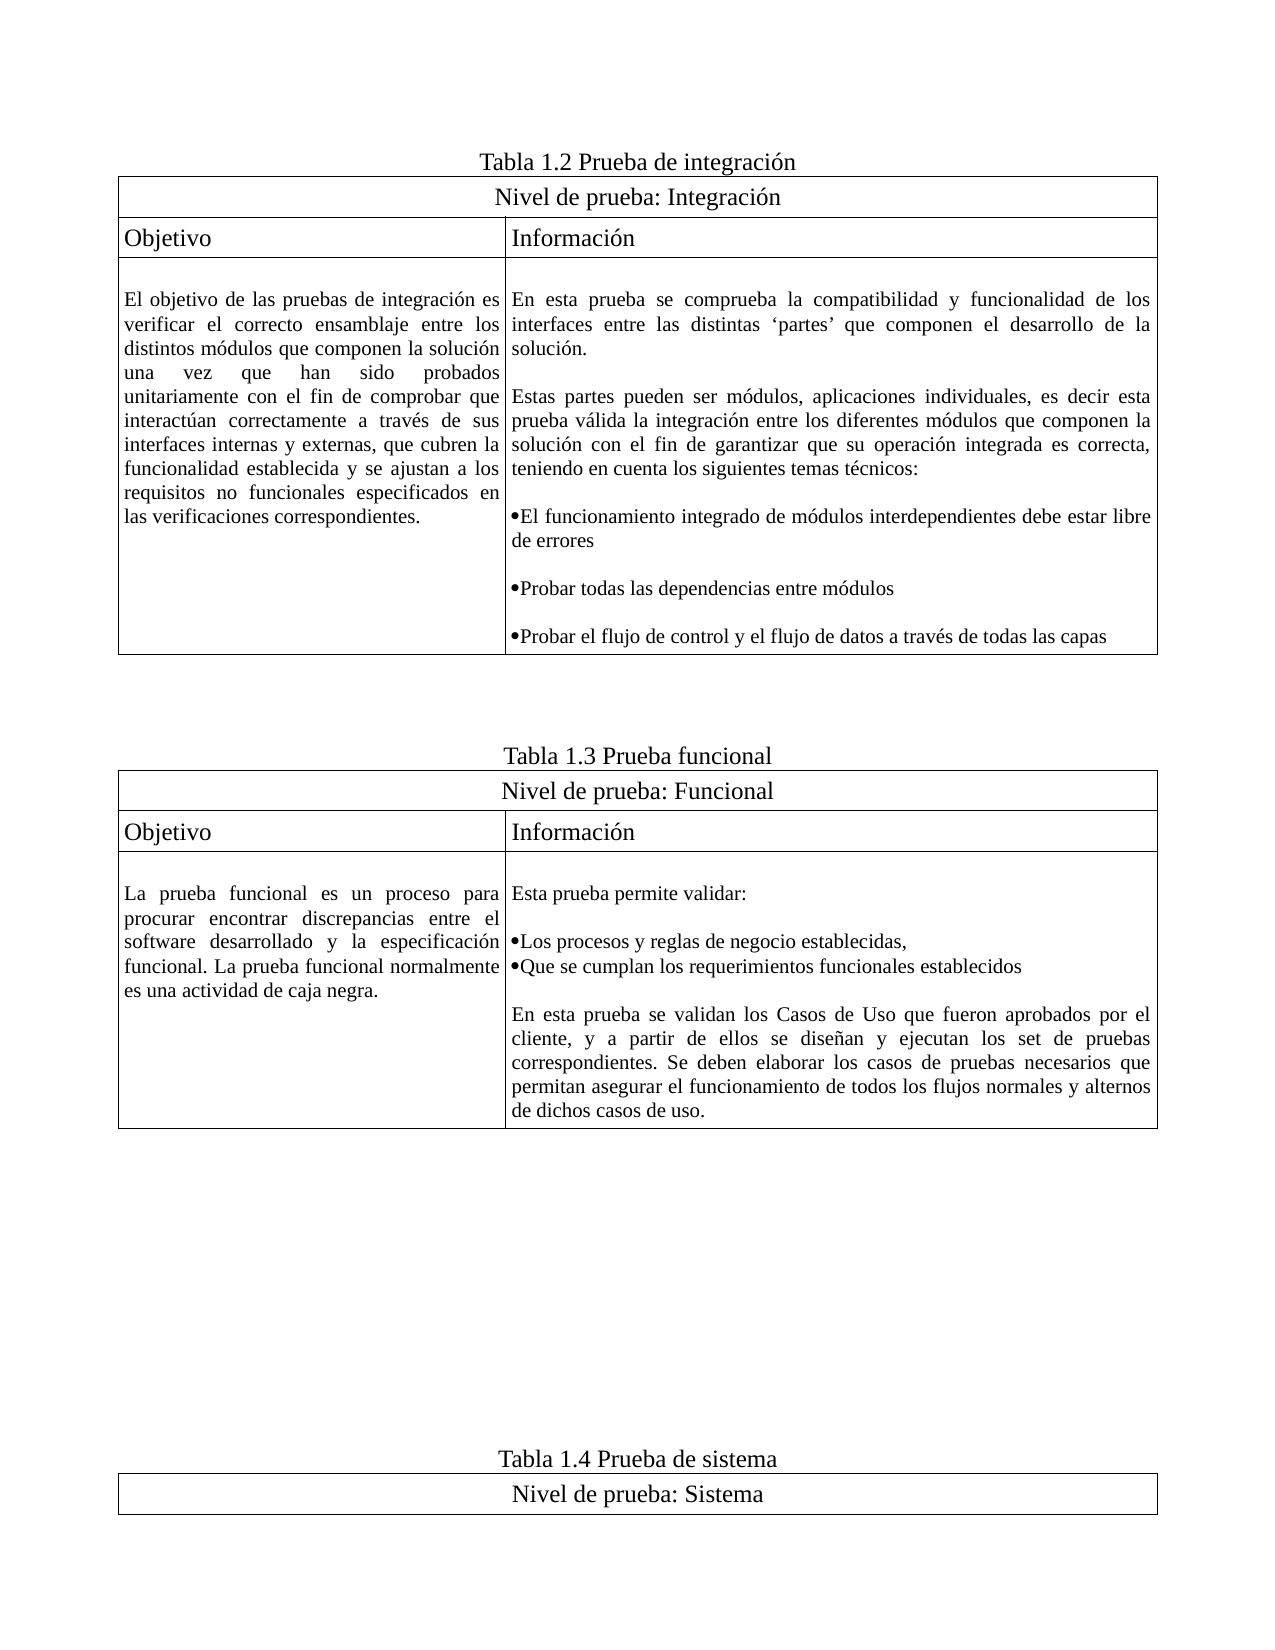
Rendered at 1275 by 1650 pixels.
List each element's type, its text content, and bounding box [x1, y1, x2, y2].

text Tabla 1.2 Prueba de integración [118, 147, 1157, 176]
table_cell En esta prueba se comprueba la compatibilidad y funcionalidad de los interfaces entre las distintas ‘partes’ que componen el desarrollo de la solución. Estas partes pueden ser módulos, aplicaciones individuales, es decir esta prueba válida la integración entre los diferentes módulos que componen la solución con el fin de garantizar que su operación integrada es correcta, teniendo en cuenta los siguientes temas técnicos: El funcionamiento integrado de módulos interdependientes debe estar libre de errores Probar todas las dependencias entre módulos Probar el flujo de control y el flujo de datos a través de todas las capas [506, 258, 1157, 654]
text Tabla 1.4 Prueba de sistema [118, 1444, 1157, 1473]
table_header Nivel de prueba: Sistema [119, 1474, 1157, 1514]
table_cell Objetivo [119, 218, 505, 257]
table_cell La prueba funcional es un proceso para procurar encontrar discrepancias entre el software desarrollado y la especificación funcional. La prueba funcional normalmente es una actividad de caja negra. [119, 852, 505, 1128]
table_header Nivel de prueba: Funcional [119, 771, 1157, 810]
table_cell Objetivo [119, 811, 505, 851]
table_cell Información [506, 218, 1157, 257]
table_cell Información [506, 811, 1157, 851]
table_cell El objetivo de las pruebas de integración es verificar el correcto ensamblaje entre los distintos módulos que componen la solución una vez que han sido probados unitariamente con el fin de comprobar que interactúan correctamente a través de sus interfaces internas y externas, que cubren la funcionalidad establecida y se ajustan a los requisitos no funcionales especificados en las verificaciones correspondientes. [119, 258, 505, 654]
table_header Nivel de prueba: Integración [119, 177, 1157, 216]
table_cell Esta prueba permite validar: Los procesos y reglas de negocio establecidas, Que se cumplan los requerimientos funcionales establecidos En esta prueba se validan los Casos de Uso que fueron aprobados por el cliente, y a partir de ellos se diseñan y ejecutan los set de pruebas correspondientes. Se deben elaborar los casos de pruebas necesarios que permitan asegurar el funcionamiento de todos los flujos normales y alternos de dichos casos de uso. [506, 852, 1157, 1128]
text Tabla 1.3 Prueba funcional [118, 741, 1157, 769]
